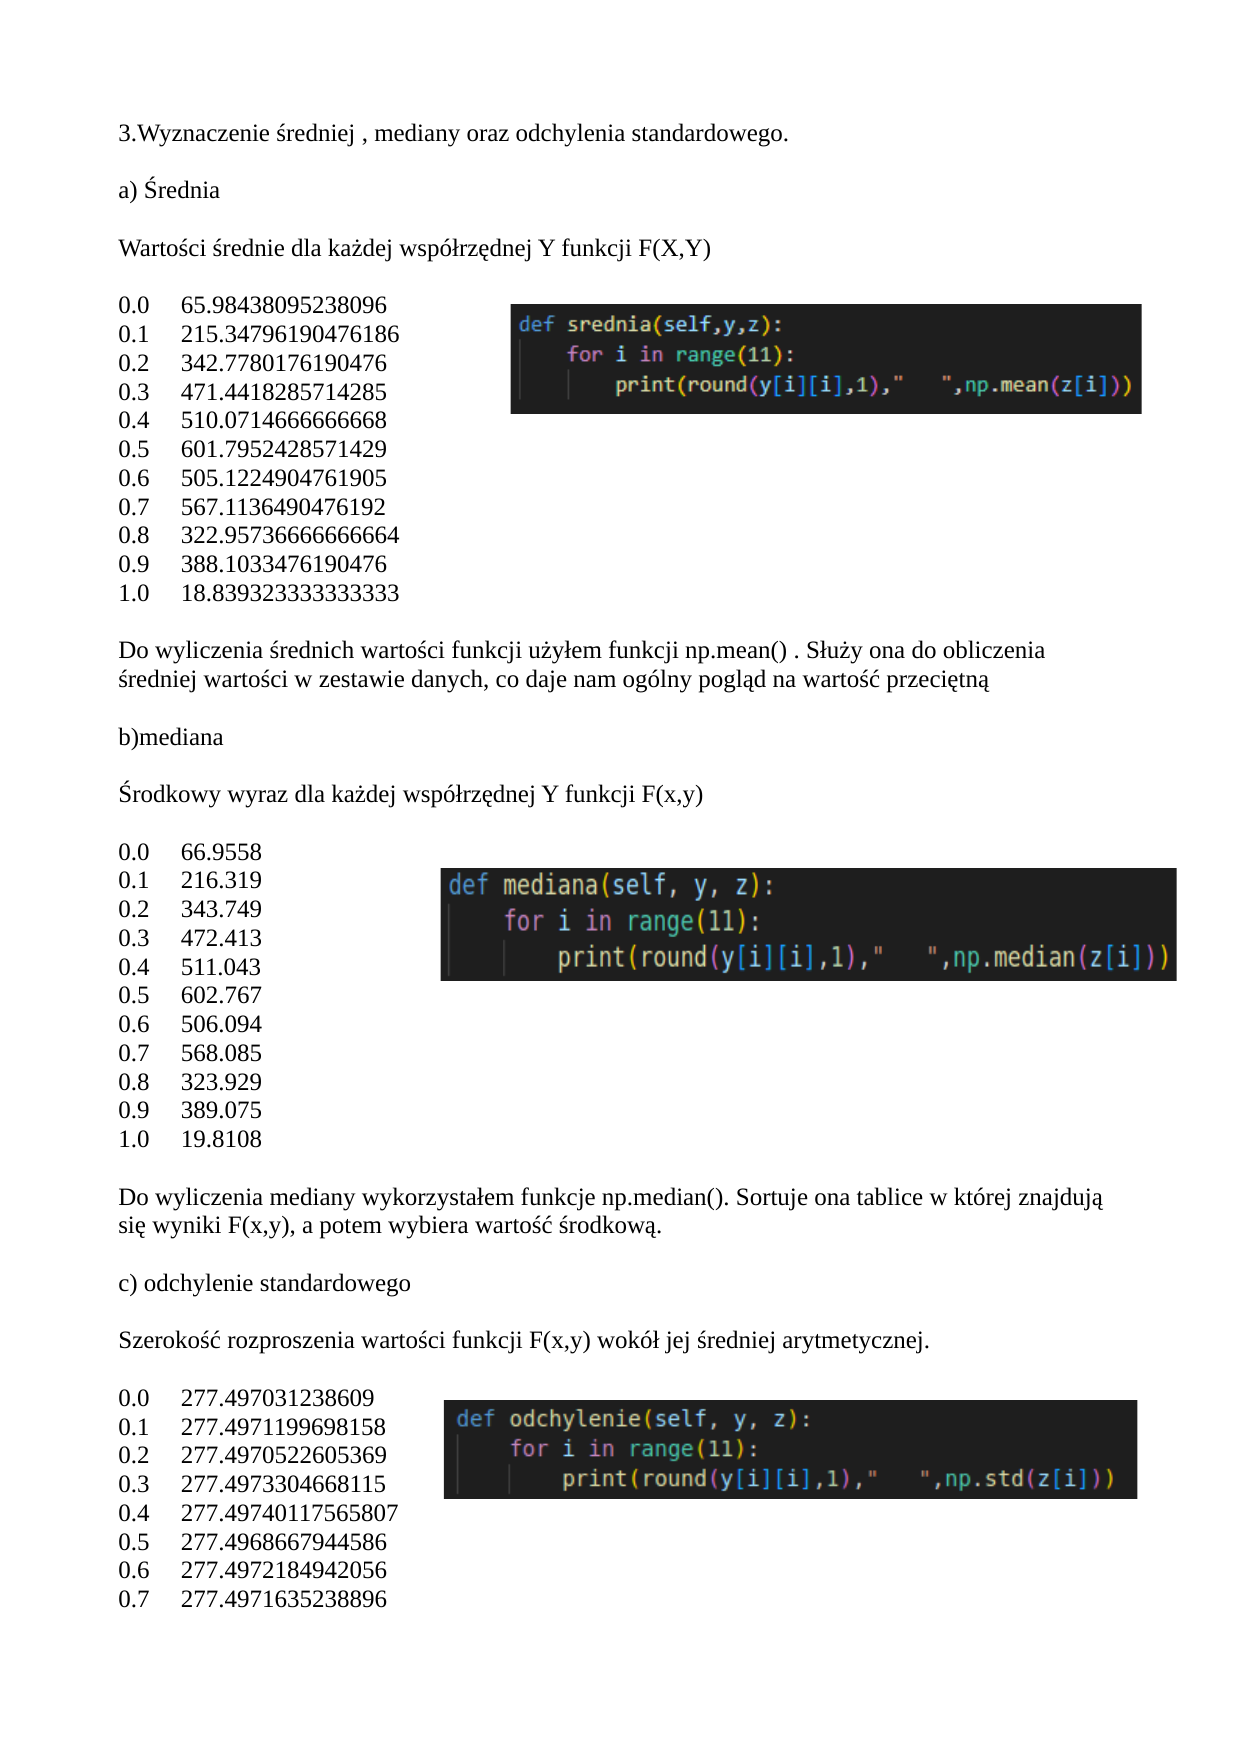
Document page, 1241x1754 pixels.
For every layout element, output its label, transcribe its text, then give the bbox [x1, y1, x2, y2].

text 0.3 472.413 [118, 923, 440, 952]
text 0.2 342.7780176190476 [118, 348, 510, 377]
text 0.5 277.4968667944586 [118, 1527, 1122, 1556]
text 0.1 215.34796190476186 [118, 319, 510, 348]
text 0.5 601.7952428571429 [118, 434, 1122, 463]
text 0.3 471.4418285714285 [118, 377, 510, 406]
text Do wyliczenia średnich wartości funkcji użyłem funkcji np.mean() . Służy ona do obliczenia średniej wartości w zestawie danych, co daje nam ogólny pogląd na wartość przeciętną [118, 636, 1122, 693]
text 0.8 322.95736666666664 [118, 521, 1122, 549]
text Wartości średnie dla każdej współrzędnej Y funkcji F(X,Y) [118, 233, 1122, 262]
text Do wyliczenia mediany wykorzystałem funkcje np.median(). Sortuje ona tablice w której znajdują się wyniki F(x,y), a potem wybiera wartość środkową. [118, 1182, 1122, 1239]
text 0.9 389.075 [118, 1096, 1122, 1124]
picture [443, 1400, 1138, 1499]
text 0.6 506.094 [118, 1009, 1122, 1038]
text c) odchylenie standardowego [118, 1268, 1122, 1297]
text 0.7 568.085 [118, 1038, 1122, 1067]
text 0.4 510.0714666666668 [118, 406, 1122, 434]
text a) Średnia [118, 176, 1122, 204]
text 3.Wyznaczenie średniej , mediany oraz odchylenia standardowego. [118, 118, 1122, 147]
text 0.5 602.767 [118, 981, 1122, 1009]
text 0.0 277.497031238609 [118, 1383, 1122, 1412]
text Środkowy wyraz dla każdej współrzędnej Y funkcji F(x,y) [118, 779, 1122, 808]
text 0.7 567.1136490476192 [118, 492, 1122, 521]
text 0.9 388.1033476190476 [118, 549, 1122, 578]
text 0.0 65.98438095238096 [118, 291, 1122, 319]
picture [510, 304, 1142, 414]
text 0.8 323.929 [118, 1067, 1122, 1096]
text 1.0 19.8108 [118, 1124, 1122, 1153]
text 1.0 18.839323333333333 [118, 578, 1122, 607]
text 0.3 277.4973304668115 [118, 1469, 443, 1498]
text Szerokość rozproszenia wartości funkcji F(x,y) wokół jej średniej arytmetycznej. [118, 1326, 1122, 1354]
text 0.7 277.4971635238896 [118, 1584, 1122, 1613]
picture [440, 868, 1177, 981]
text 0.4 277.49740117565807 [118, 1498, 1122, 1527]
text 0.0 66.9558 [118, 837, 1122, 866]
text 0.2 277.4970522605369 [118, 1441, 443, 1469]
text b)mediana [118, 722, 1122, 751]
text 0.1 277.4971199698158 [118, 1412, 443, 1441]
text 0.6 277.4972184942056 [118, 1556, 1122, 1584]
text 0.4 511.043 [118, 952, 440, 981]
text 0.1 216.319 [118, 866, 1122, 894]
text 0.2 343.749 [118, 894, 440, 923]
text 0.6 505.1224904761905 [118, 463, 1122, 492]
